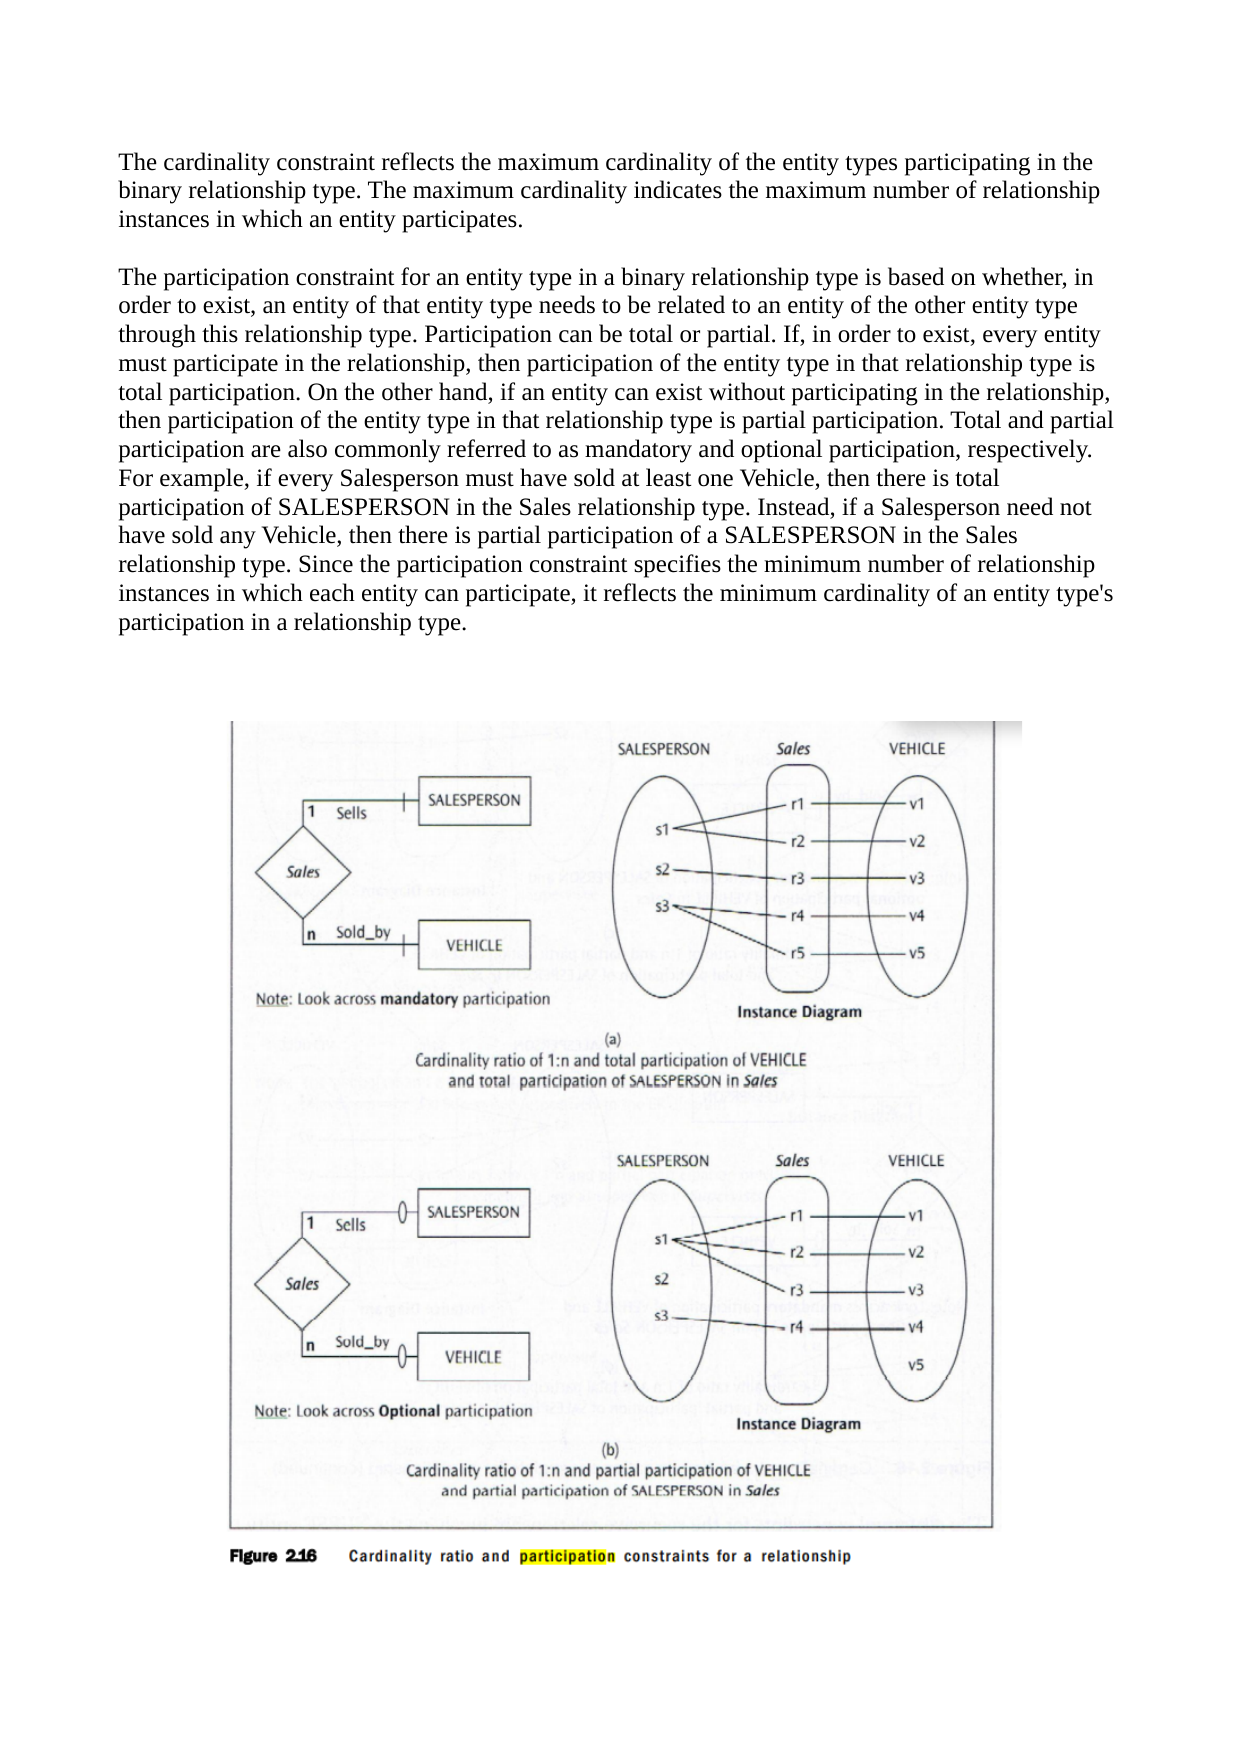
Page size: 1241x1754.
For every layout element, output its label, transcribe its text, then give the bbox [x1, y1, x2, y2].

text The cardinality constraint reflects the maximum cardinality of the entity types participating in the binary relationship type. The maximum cardinality indicates the maximum number of relationship instances in which an entity participates. [118, 147, 1122, 233]
text The participation constraint for an entity type in a binary relationship type is based on whether, in order to exist, an entity of that entity type needs to be related to an entity of the other entity type through this relationship type. Participation can be total or partial. If, in order to exist, every entity must participate in the relationship, then participation of the entity type in that relationship type is total participation. On the other hand, if an entity can exist without participating in the relationship, then participation of the entity type in that relationship type is partial participation. Total and partial participation are also commonly referred to as mandatory and optional participation, respectively. For example, if every Salesperson must have sold at least one Vehicle, then there is total participation of SALESPERSON in the Sales relationship type. Instead, if a Salesperson need not have sold any Vehicle, then there is partial participation of a SALESPERSON in the Sales relationship type. Since the participation constraint specifies the minimum number of relationship instances in which each entity can participate, it reflects the minimum cardinality of an entity type's participation in a relationship type. [118, 262, 1122, 636]
picture [218, 721, 1023, 1578]
